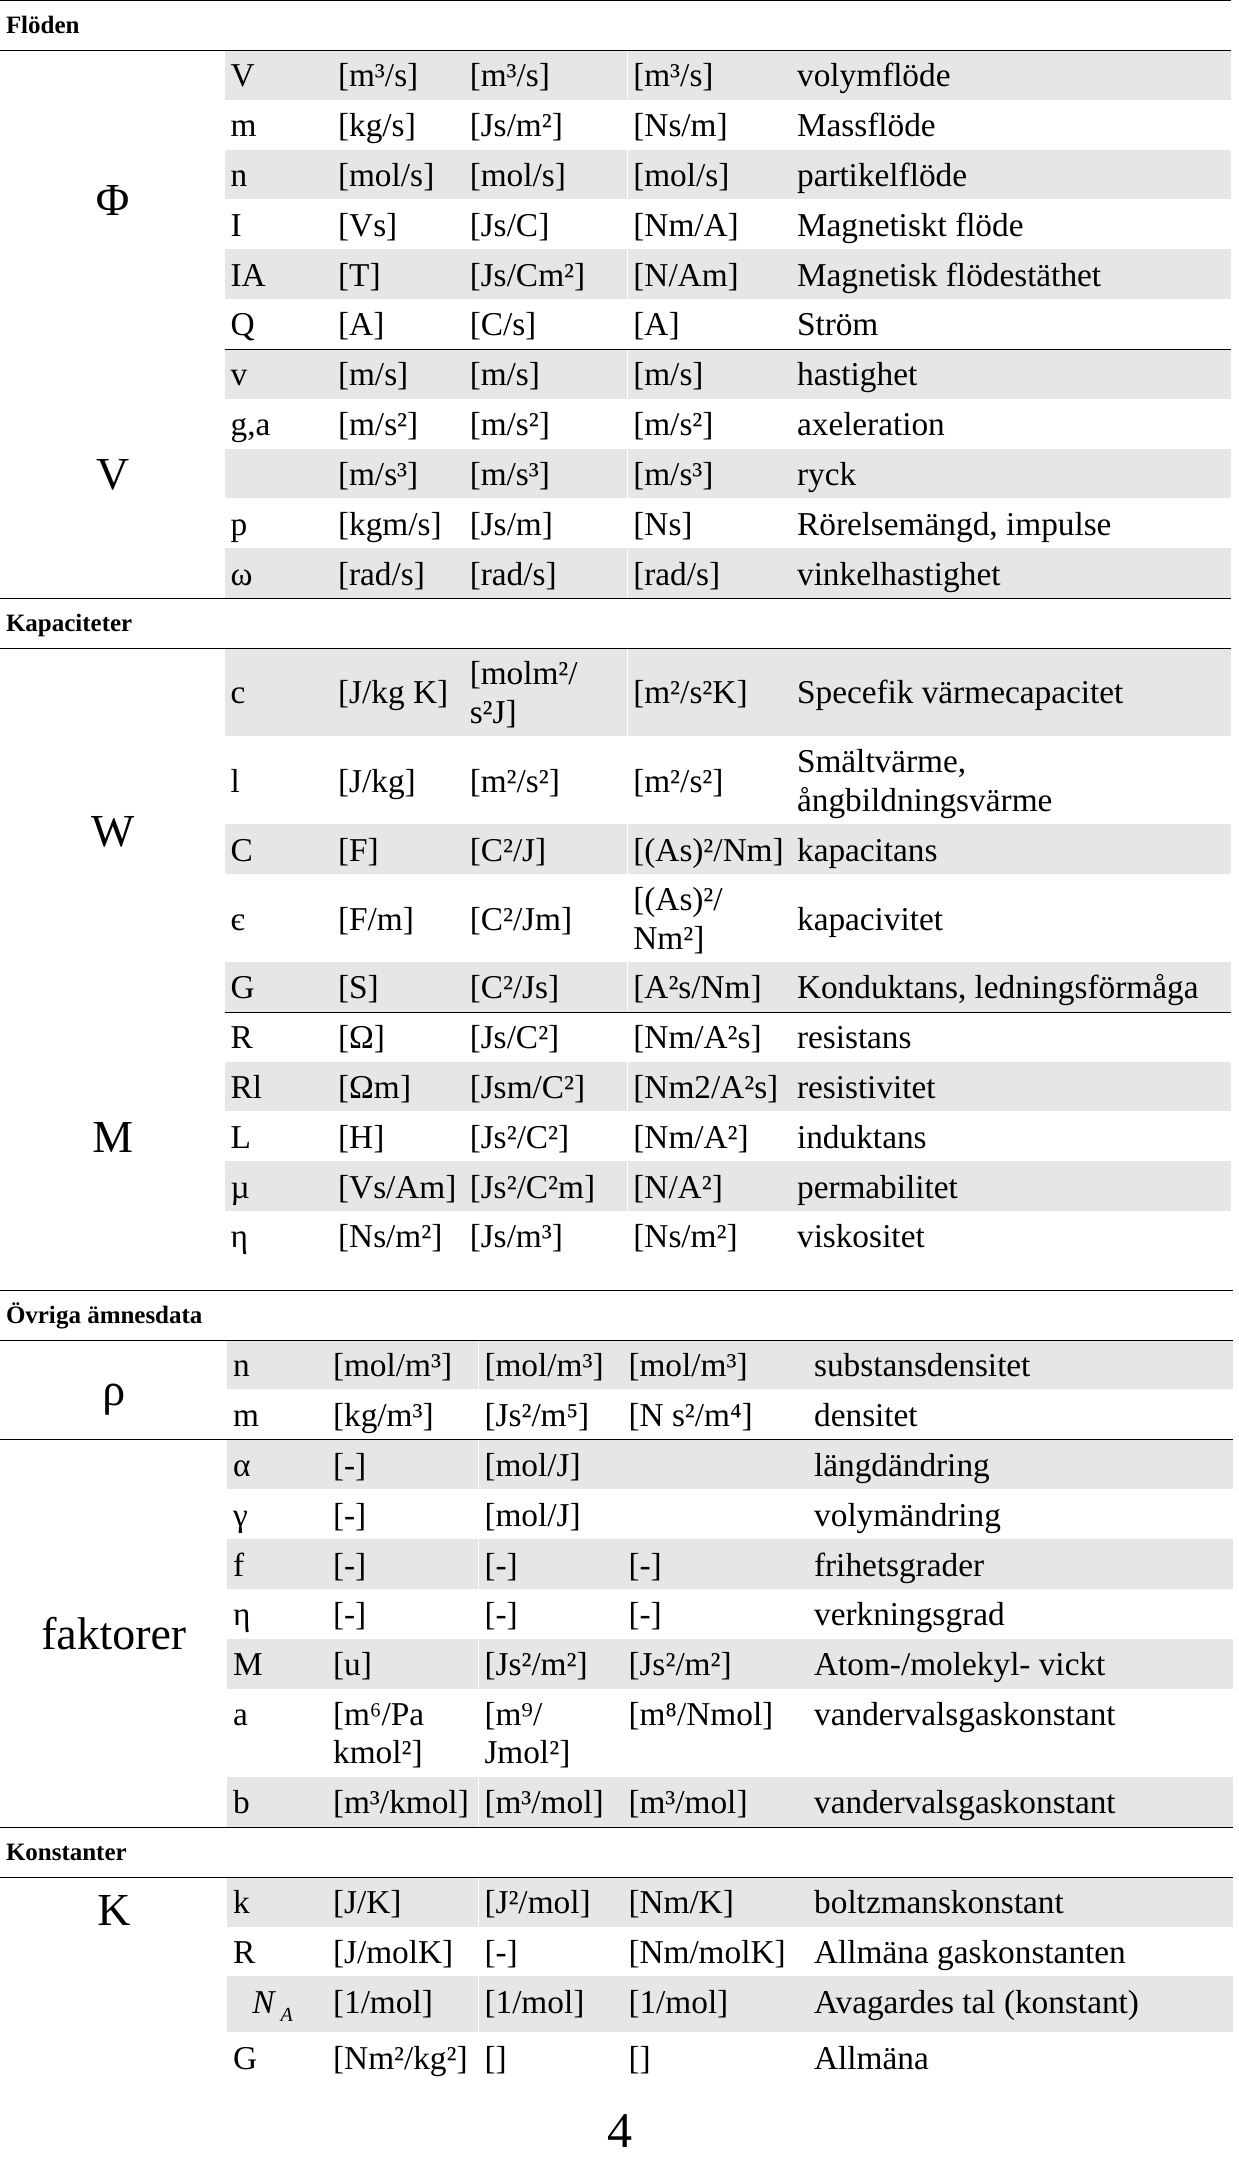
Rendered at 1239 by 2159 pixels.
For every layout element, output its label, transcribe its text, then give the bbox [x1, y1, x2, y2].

table_cell IA [225, 249, 332, 299]
table_cell [mol/m³] [623, 1341, 808, 1389]
table_cell [Ns] [628, 498, 791, 548]
table_cell densitet [808, 1389, 1233, 1439]
table_header [623, 1291, 808, 1339]
table_cell [mol/m³] [479, 1341, 623, 1389]
table_cell є [225, 874, 332, 962]
table_cell η [225, 1211, 332, 1261]
table_cell volymändring [808, 1489, 1233, 1539]
table_cell [-] [327, 1539, 478, 1589]
table_cell [-] [479, 1589, 623, 1639]
table_cell [J²/mol] [479, 1878, 623, 1927]
table_cell W [0, 649, 224, 1012]
table_cell ω [225, 548, 332, 598]
table_cell [464, 599, 627, 648]
table_cell [-] [327, 1440, 478, 1489]
table_cell [m/s²] [332, 399, 464, 448]
table_cell [m²/s²] [464, 736, 627, 824]
table_cell [Nm/A] [628, 199, 791, 249]
table_cell [Vs/Am] [332, 1161, 464, 1211]
table_cell [A²s/Nm] [628, 962, 791, 1012]
table_cell [Js/C] [464, 199, 627, 249]
table_cell [-] [479, 1539, 623, 1589]
table_cell R [225, 1013, 332, 1062]
table_cell g,a [225, 399, 332, 448]
table_cell G [227, 2033, 327, 2082]
table_cell [479, 1828, 623, 1877]
table_cell [Js²/m⁵] [479, 1389, 623, 1439]
table_cell [C/s] [464, 299, 627, 349]
table_cell Konstanter [0, 1828, 227, 1877]
table_cell α [227, 1440, 327, 1489]
table_cell µ [225, 1161, 332, 1211]
table_cell Φ [0, 51, 224, 349]
table_cell induktans [791, 1111, 1231, 1161]
table_cell [m/s³] [464, 449, 627, 498]
table_cell [kg/s] [332, 100, 464, 149]
table_cell [mol/s] [332, 150, 464, 199]
table_cell v [225, 350, 332, 399]
table_cell [225, 599, 332, 648]
table_cell [m⁹/Jmol²] [479, 1689, 623, 1777]
table_cell [A] [628, 299, 791, 349]
table_cell [m³/s] [628, 51, 791, 100]
table_cell [Ns/m] [628, 100, 791, 149]
table_cell [m/s²] [628, 399, 791, 448]
table_cell [(As)²/Nm²] [628, 874, 791, 962]
table_header Flöden [0, 1, 224, 50]
table_cell [Nm2/A²s] [628, 1062, 791, 1111]
table_cell volymflöde [791, 51, 1231, 100]
table_cell [Js/m³] [464, 1211, 627, 1261]
table_cell [] [479, 2033, 623, 2082]
table_cell [mol/J] [479, 1489, 623, 1539]
table_cell [1/mol] [623, 1976, 808, 2032]
table_cell frihetsgrader [808, 1539, 1233, 1589]
table_cell [623, 1489, 808, 1539]
table_cell [Js²/C²] [464, 1111, 627, 1161]
table_cell Kapaciteter [0, 599, 224, 648]
table_cell Avagardes tal (konstant) [808, 1976, 1233, 2032]
table_cell [A] [332, 299, 464, 349]
table_cell Allmäna [808, 2033, 1233, 2082]
table_cell f [227, 1539, 327, 1589]
table_cell c [225, 649, 332, 736]
table_cell [H] [332, 1111, 464, 1161]
table_cell resistivitet [791, 1062, 1231, 1111]
table_cell [mol/s] [464, 150, 627, 199]
table_cell [Ns/m²] [628, 1211, 791, 1261]
table_cell [m⁸/Nmol] [623, 1689, 808, 1777]
table_cell [m/s²] [464, 399, 627, 448]
table_cell [Js/m²] [464, 100, 627, 149]
table_cell M [227, 1639, 327, 1689]
table_cell ryck [791, 449, 1231, 498]
table_cell [327, 1828, 478, 1877]
table_header [227, 1291, 327, 1339]
table_cell [Ωm] [332, 1062, 464, 1111]
table_cell [Nm/A²s] [628, 1013, 791, 1062]
table_cell [J/kg] [332, 736, 464, 824]
table_cell [m³/mol] [479, 1777, 623, 1827]
table_cell ρ [0, 1341, 227, 1439]
table_cell m [225, 100, 332, 149]
table_header [791, 1, 1231, 50]
table_cell [m/s] [628, 350, 791, 399]
table_cell [Nm/K] [623, 1878, 808, 1927]
table_cell [Jsm/C²] [464, 1062, 627, 1111]
table_cell faktorer [0, 1440, 227, 1827]
table_header [332, 1, 464, 50]
table_cell [mol/m³] [327, 1341, 478, 1389]
table_cell Q [225, 299, 332, 349]
table_cell substansdensitet [808, 1341, 1233, 1389]
table_cell [Ω] [332, 1013, 464, 1062]
table_cell [227, 1976, 327, 2032]
table_cell m [227, 1389, 327, 1439]
table_cell [225, 449, 332, 498]
table_cell [J/K] [327, 1878, 478, 1927]
table_cell [C²/Jm] [464, 874, 627, 962]
table_cell [molm²/s²J] [464, 649, 627, 736]
table_cell resistans [791, 1013, 1231, 1062]
table_header Övriga ämnesdata [0, 1291, 227, 1339]
table_cell C [225, 824, 332, 874]
table_cell [Js/C²] [464, 1013, 627, 1062]
table_cell I [225, 199, 332, 249]
table_cell [-] [623, 1539, 808, 1589]
table_cell [m/s³] [628, 449, 791, 498]
table_cell kapacivitet [791, 874, 1231, 962]
table_cell Rl [225, 1062, 332, 1111]
table_cell permabilitet [791, 1161, 1231, 1211]
table_cell [332, 599, 464, 648]
table_cell [Js/m] [464, 498, 627, 548]
table_cell [1/mol] [479, 1976, 623, 2032]
table_cell [m³/mol] [623, 1777, 808, 1827]
table_cell l [225, 736, 332, 824]
table_cell L [225, 1111, 332, 1161]
table_cell [-] [623, 1589, 808, 1639]
table_cell [Js²/m²] [479, 1639, 623, 1689]
table_header [808, 1291, 1233, 1339]
table_cell Ström [791, 299, 1231, 349]
table_cell b [227, 1777, 327, 1827]
table_cell [C²/Js] [464, 962, 627, 1012]
table_cell Allmäna gaskonstanten [808, 1927, 1233, 1976]
table_cell [m⁶/Pa kmol²] [327, 1689, 478, 1777]
table_cell [1/mol] [327, 1976, 478, 2032]
table_cell [mol/s] [628, 150, 791, 199]
table_cell [m/s³] [332, 449, 464, 498]
table_cell n [225, 150, 332, 199]
table_cell [] [623, 2033, 808, 2082]
table_cell [rad/s] [464, 548, 627, 598]
table_cell [Nm/molK] [623, 1927, 808, 1976]
table_cell [rad/s] [628, 548, 791, 598]
table_cell [Js²/m²] [623, 1639, 808, 1689]
table_cell [m²/s²] [628, 736, 791, 824]
table_cell [m³/kmol] [327, 1777, 478, 1827]
table_cell vinkelhastighet [791, 548, 1231, 598]
table_cell [Ns/m²] [332, 1211, 464, 1261]
table_cell V [225, 51, 332, 100]
table_cell [808, 1828, 1233, 1877]
table_header [225, 1, 332, 50]
table_cell Magnetiskt flöde [791, 199, 1231, 249]
table_cell γ [227, 1489, 327, 1539]
table_cell verkningsgrad [808, 1589, 1233, 1639]
table_cell a [227, 1689, 327, 1777]
table_cell [m³/s] [332, 51, 464, 100]
table_cell [Vs] [332, 199, 464, 249]
table_cell [m³/s] [464, 51, 627, 100]
table_cell k [227, 1878, 327, 1927]
table_header [479, 1291, 623, 1339]
table_cell Smältvärme, ångbildningsvärme [791, 736, 1231, 824]
table_cell [F] [332, 824, 464, 874]
table_cell η [227, 1589, 327, 1639]
table_cell [623, 1828, 808, 1877]
table_cell [N s²/m⁴] [623, 1389, 808, 1439]
table_cell [u] [327, 1639, 478, 1689]
table_cell K [0, 1878, 227, 2082]
table_cell [kgm/s] [332, 498, 464, 548]
table_cell [Js²/C²m] [464, 1161, 627, 1211]
table_cell vandervalsgaskonstant [808, 1777, 1233, 1827]
table_cell [-] [327, 1589, 478, 1639]
table_cell [Nm/A²] [628, 1111, 791, 1161]
table_header [628, 1, 791, 50]
table_cell [628, 599, 791, 648]
table_cell n [227, 1341, 327, 1389]
table_cell viskositet [791, 1211, 1231, 1261]
table_cell [227, 1828, 327, 1877]
table_cell hastighet [791, 350, 1231, 399]
table_cell [F/m] [332, 874, 464, 962]
table_cell [S] [332, 962, 464, 1012]
table_cell vandervalsgaskonstant [808, 1689, 1233, 1777]
table_cell [N/Am] [628, 249, 791, 299]
table_cell p [225, 498, 332, 548]
table_cell Massflöde [791, 100, 1231, 149]
table_cell Rörelsemängd, impulse [791, 498, 1231, 548]
table_cell [m/s] [464, 350, 627, 399]
table_cell [J/kg K] [332, 649, 464, 736]
table_cell [-] [479, 1927, 623, 1976]
table_cell V [0, 349, 224, 598]
table_cell axeleration [791, 399, 1231, 448]
table_cell Konduktans, ledningsförmåga [791, 962, 1231, 1012]
table_header [464, 1, 627, 50]
table_cell längdändring [808, 1440, 1233, 1489]
table_cell [(As)²/Nm] [628, 824, 791, 874]
table_cell [rad/s] [332, 548, 464, 598]
table_cell [Js/Cm²] [464, 249, 627, 299]
table_cell G [225, 962, 332, 1012]
table_cell [623, 1440, 808, 1489]
table_cell partikelflöde [791, 150, 1231, 199]
table_cell [C²/J] [464, 824, 627, 874]
table_cell Specefik värmecapacitet [791, 649, 1231, 736]
table_cell [791, 599, 1231, 648]
table_cell Magnetisk flödestäthet [791, 249, 1231, 299]
table_cell kapacitans [791, 824, 1231, 874]
table_header [327, 1291, 478, 1339]
table_cell Atom-/molekyl- vickt [808, 1639, 1233, 1689]
table_cell [T] [332, 249, 464, 299]
table_cell [mol/J] [479, 1440, 623, 1489]
table_cell [m/s] [332, 350, 464, 399]
table_cell R [227, 1927, 327, 1976]
table_cell [m²/s²K] [628, 649, 791, 736]
table_cell [Nm²/kg²] [327, 2033, 478, 2082]
table_cell [N/A²] [628, 1161, 791, 1211]
table_cell M [0, 1012, 224, 1261]
table_cell [J/molK] [327, 1927, 478, 1976]
table_cell boltzmanskonstant [808, 1878, 1233, 1927]
table_cell [kg/m³] [327, 1389, 478, 1439]
table_cell [-] [327, 1489, 478, 1539]
